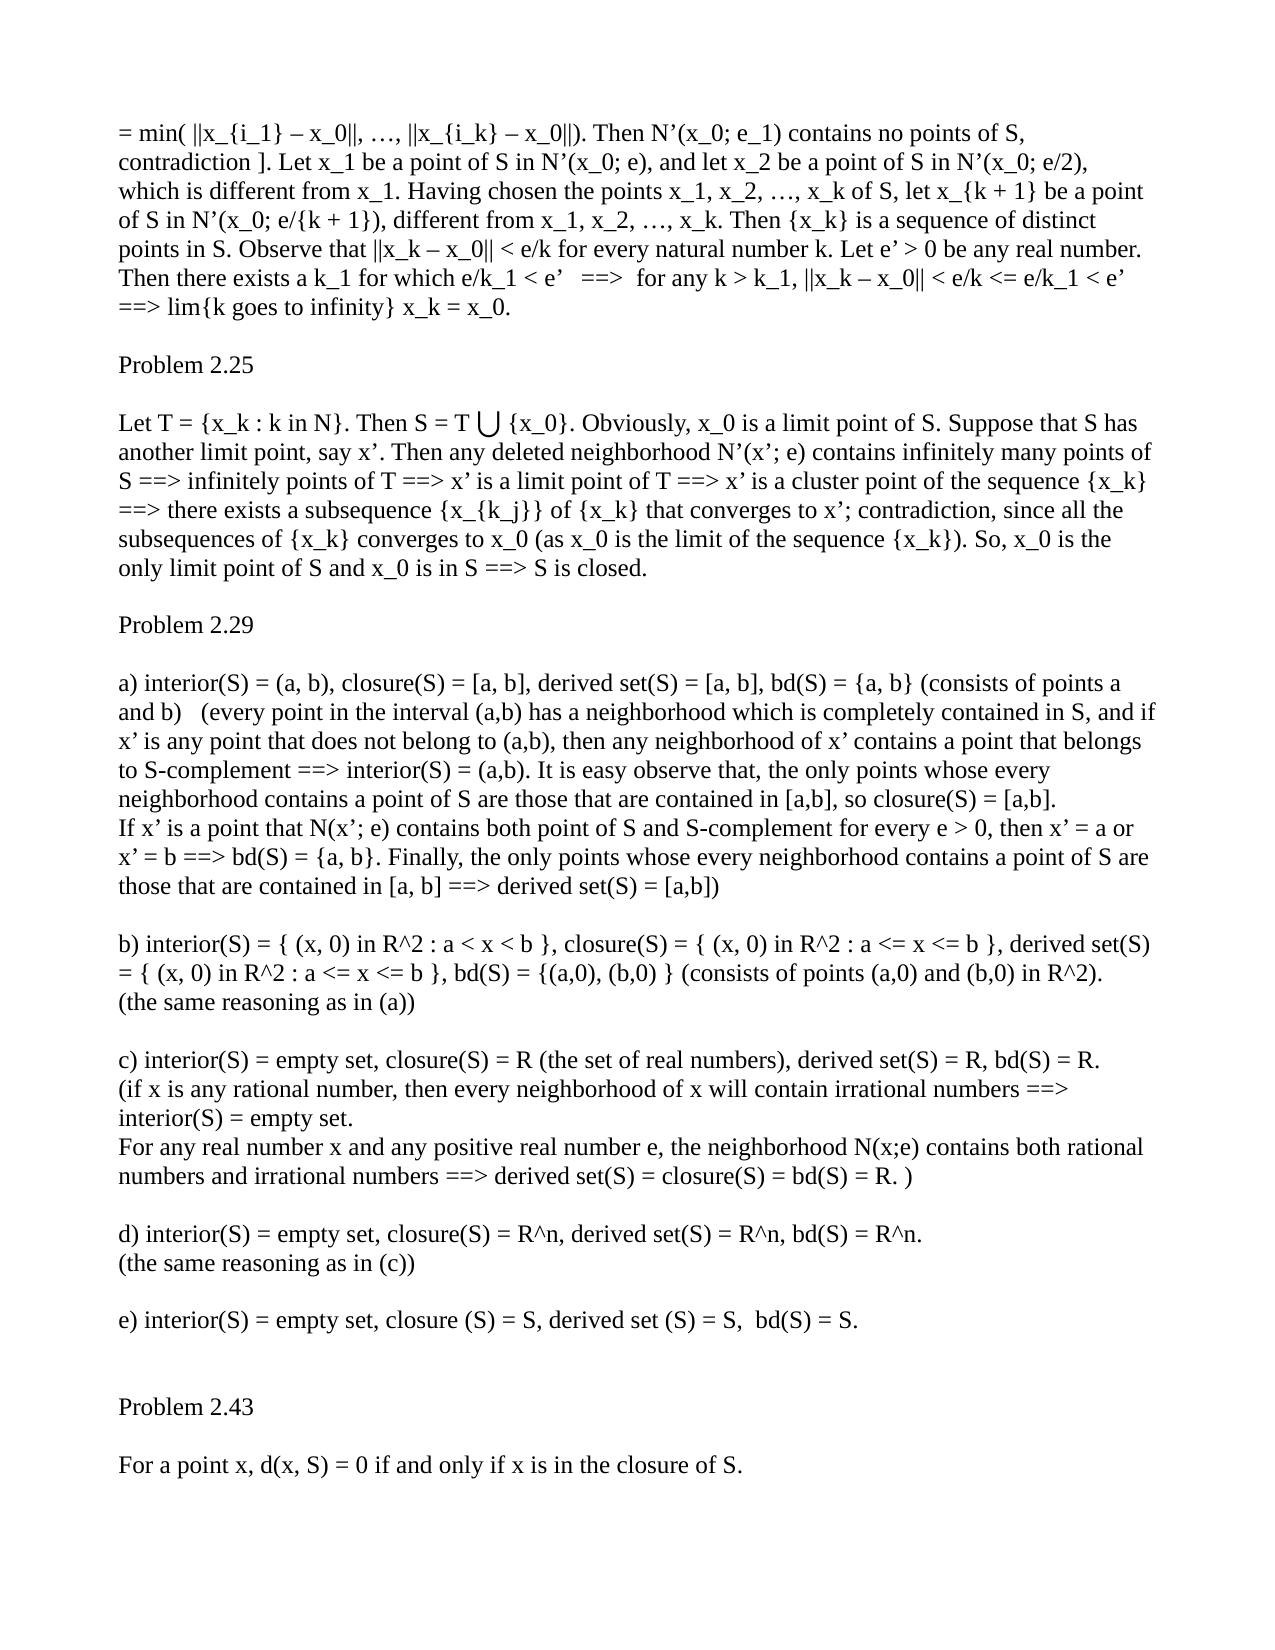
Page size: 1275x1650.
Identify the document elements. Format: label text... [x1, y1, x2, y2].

text (the same reasoning as in (c)) [118, 1247, 1157, 1276]
text If x’ is a point that N(x’; e) contains both point of S and S-complement for every e > 0, then x’ = a or x’ = b ==> bd(S) = {a, b}. Finally, the only points whose every neighborhood contains a point of S are those that are contained in [a, b] ==> derived set(S) = [a,b]) [118, 813, 1157, 900]
text d) interior(S) = empty set, closure(S) = R^n, derived set(S) = R^n, bd(S) = R^n. [118, 1218, 1157, 1247]
text b) interior(S) = { (x, 0) in R^2 : a < x < b }, closure(S) = { (x, 0) in R^2 : a <= x <= b }, derived set(S) = { (x, 0) in R^2 : a <= x <= b }, bd(S) = {(a,0), (b,0) } (consists of points (a,0) and (b,0) in R^2). [118, 929, 1157, 987]
text Problem 2.43 [118, 1392, 1157, 1421]
text = min( ||x_{i_1} – x_0||, …, ||x_{i_k} – x_0||). Then N’(x_0; e_1) contains no points of S, contradiction ]. Let x_1 be a point of S in N’(x_0; e), and let x_2 be a point of S in N’(x_0; e/2), which is different from x_1. Having chosen the points x_1, x_2, …, x_k of S, let x_{k + 1} be a point of S in N’(x_0; e/{k + 1}), different from x_1, x_2, …, x_k. Then {x_k} is a sequence of distinct points in S. Observe that ||x_k – x_0|| < e/k for every natural number k. Let e’ > 0 be any real number. Then there exists a k_1 for which e/k_1 < e’ ==> for any k > k_1, ||x_k – x_0|| < e/k <= e/k_1 < e’ ==> lim{k goes to infinity} x_k = x_0. [118, 118, 1157, 321]
text a) interior(S) = (a, b), closure(S) = [a, b], derived set(S) = [a, b], bd(S) = {a, b} (consists of points a and b) (every point in the interval (a,b) has a neighborhood which is completely contained in S, and if x’ is any point that does not belong to (a,b), then any neighborhood of x’ contains a point that belongs to S-complement ==> interior(S) = (a,b). It is easy observe that, the only points whose every neighborhood contains a point of S are those that are contained in [a,b], so closure(S) = [a,b]. [118, 668, 1157, 813]
text e) interior(S) = empty set, closure (S) = S, derived set (S) = S, bd(S) = S. [118, 1305, 1157, 1334]
text For any real number x and any positive real number e, the neighborhood N(x;e) contains both rational numbers and irrational numbers ==> derived set(S) = closure(S) = bd(S) = R. ) [118, 1132, 1157, 1189]
text For a point x, d(x, S) = 0 if and only if x is in the closure of S. [118, 1450, 1157, 1479]
text Let T = {x_k : k in N}. Then S = T ⋃ {x_0}. Obviously, x_0 is a limit point of S. Suppose that S has another limit point, say x’. Then any deleted neighborhood N’(x’; e) contains infinitely many points of S ==> infinitely points of T ==> x’ is a limit point of T ==> x’ is a cluster point of the sequence {x_k} ==> there exists a subsequence {x_{k_j}} of {x_k} that converges to x’; contradiction, since all the subsequences of {x_k} converges to x_0 (as x_0 is the limit of the sequence {x_k}). So, x_0 is the only limit point of S and x_0 is in S ==> S is closed. [118, 408, 1157, 581]
text (the same reasoning as in (a)) [118, 987, 1157, 1016]
text Problem 2.29 [118, 610, 1157, 639]
text Problem 2.25 [118, 350, 1157, 379]
text c) interior(S) = empty set, closure(S) = R (the set of real numbers), derived set(S) = R, bd(S) = R. [118, 1045, 1157, 1074]
text (if x is any rational number, then every neighborhood of x will contain irrational numbers ==> interior(S) = empty set. [118, 1074, 1157, 1132]
